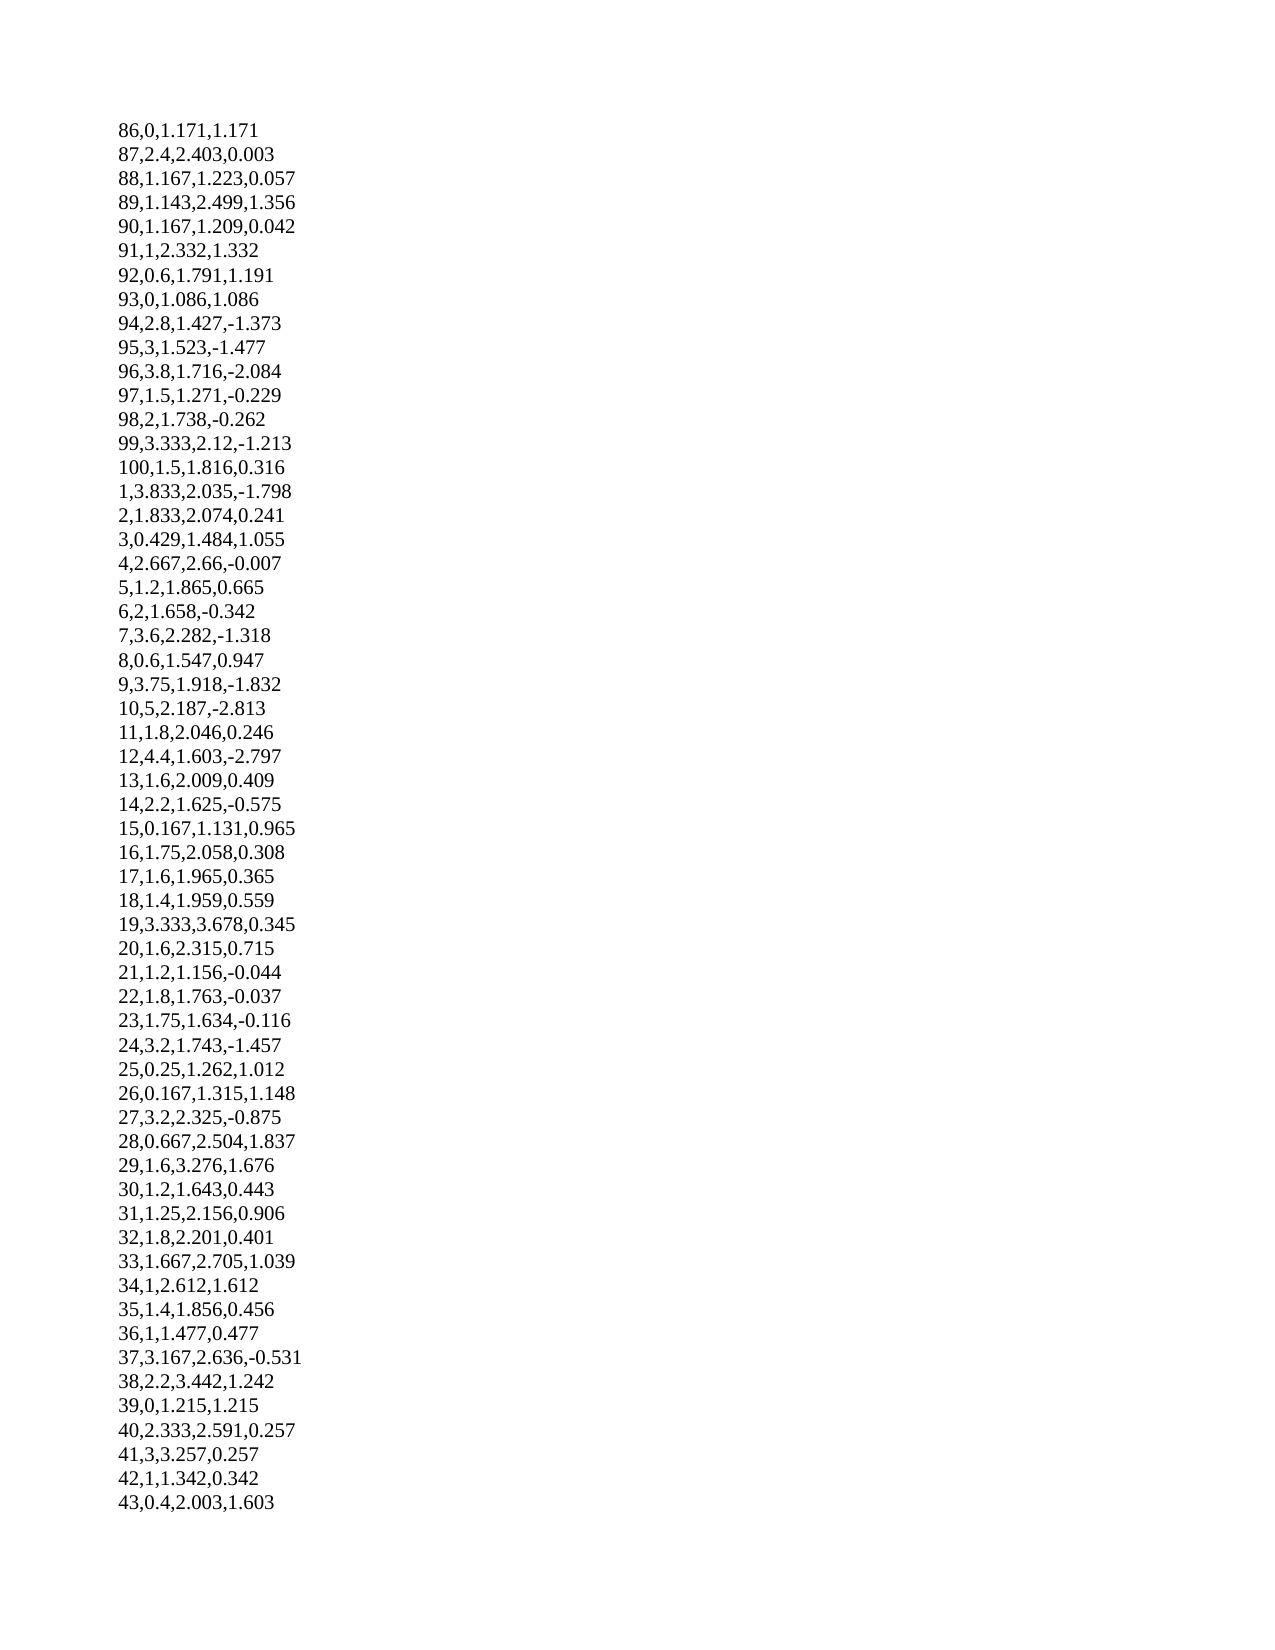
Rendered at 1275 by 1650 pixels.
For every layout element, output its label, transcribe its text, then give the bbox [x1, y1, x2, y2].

text 41,3,3.257,0.257 [118, 1442, 1157, 1466]
text 28,0.667,2.504,1.837 [118, 1129, 1157, 1153]
text 16,1.75,2.058,0.308 [118, 840, 1157, 864]
text 9,3.75,1.918,-1.832 [118, 672, 1157, 696]
text 34,1,2.612,1.612 [118, 1273, 1157, 1297]
text 35,1.4,1.856,0.456 [118, 1297, 1157, 1321]
text 86,0,1.171,1.171 [118, 118, 1157, 142]
text 8,0.6,1.547,0.947 [118, 647, 1157, 672]
text 18,1.4,1.959,0.559 [118, 888, 1157, 912]
text 95,3,1.523,-1.477 [118, 335, 1157, 359]
text 91,1,2.332,1.332 [118, 238, 1157, 262]
text 4,2.667,2.66,-0.007 [118, 551, 1157, 575]
text 33,1.667,2.705,1.039 [118, 1249, 1157, 1273]
text 19,3.333,3.678,0.345 [118, 912, 1157, 936]
text 98,2,1.738,-0.262 [118, 407, 1157, 431]
text 100,1.5,1.816,0.316 [118, 455, 1157, 479]
text 22,1.8,1.763,-0.037 [118, 984, 1157, 1008]
text 99,3.333,2.12,-1.213 [118, 431, 1157, 455]
text 40,2.333,2.591,0.257 [118, 1417, 1157, 1442]
text 7,3.6,2.282,-1.318 [118, 623, 1157, 647]
text 27,3.2,2.325,-0.875 [118, 1105, 1157, 1129]
text 11,1.8,2.046,0.246 [118, 720, 1157, 744]
text 32,1.8,2.201,0.401 [118, 1225, 1157, 1249]
text 39,0,1.215,1.215 [118, 1393, 1157, 1417]
text 38,2.2,3.442,1.242 [118, 1369, 1157, 1393]
text 20,1.6,2.315,0.715 [118, 936, 1157, 960]
text 37,3.167,2.636,-0.531 [118, 1345, 1157, 1369]
text 21,1.2,1.156,-0.044 [118, 960, 1157, 984]
text 42,1,1.342,0.342 [118, 1466, 1157, 1490]
text 36,1,1.477,0.477 [118, 1321, 1157, 1345]
text 6,2,1.658,-0.342 [118, 599, 1157, 623]
text 94,2.8,1.427,-1.373 [118, 311, 1157, 335]
text 90,1.167,1.209,0.042 [118, 214, 1157, 238]
text 88,1.167,1.223,0.057 [118, 166, 1157, 190]
text 1,3.833,2.035,-1.798 [118, 479, 1157, 503]
text 89,1.143,2.499,1.356 [118, 190, 1157, 214]
text 93,0,1.086,1.086 [118, 287, 1157, 311]
text 43,0.4,2.003,1.603 [118, 1490, 1157, 1514]
text 87,2.4,2.403,0.003 [118, 142, 1157, 166]
text 2,1.833,2.074,0.241 [118, 503, 1157, 527]
text 97,1.5,1.271,-0.229 [118, 383, 1157, 407]
text 10,5,2.187,-2.813 [118, 696, 1157, 720]
text 24,3.2,1.743,-1.457 [118, 1032, 1157, 1057]
text 92,0.6,1.791,1.191 [118, 262, 1157, 287]
text 13,1.6,2.009,0.409 [118, 768, 1157, 792]
text 31,1.25,2.156,0.906 [118, 1201, 1157, 1225]
text 96,3.8,1.716,-2.084 [118, 359, 1157, 383]
text 5,1.2,1.865,0.665 [118, 575, 1157, 599]
text 30,1.2,1.643,0.443 [118, 1177, 1157, 1201]
text 3,0.429,1.484,1.055 [118, 527, 1157, 551]
text 12,4.4,1.603,-2.797 [118, 744, 1157, 768]
text 26,0.167,1.315,1.148 [118, 1081, 1157, 1105]
text 23,1.75,1.634,-0.116 [118, 1008, 1157, 1032]
text 14,2.2,1.625,-0.575 [118, 792, 1157, 816]
text 25,0.25,1.262,1.012 [118, 1057, 1157, 1081]
text 15,0.167,1.131,0.965 [118, 816, 1157, 840]
text 17,1.6,1.965,0.365 [118, 864, 1157, 888]
text 29,1.6,3.276,1.676 [118, 1153, 1157, 1177]
